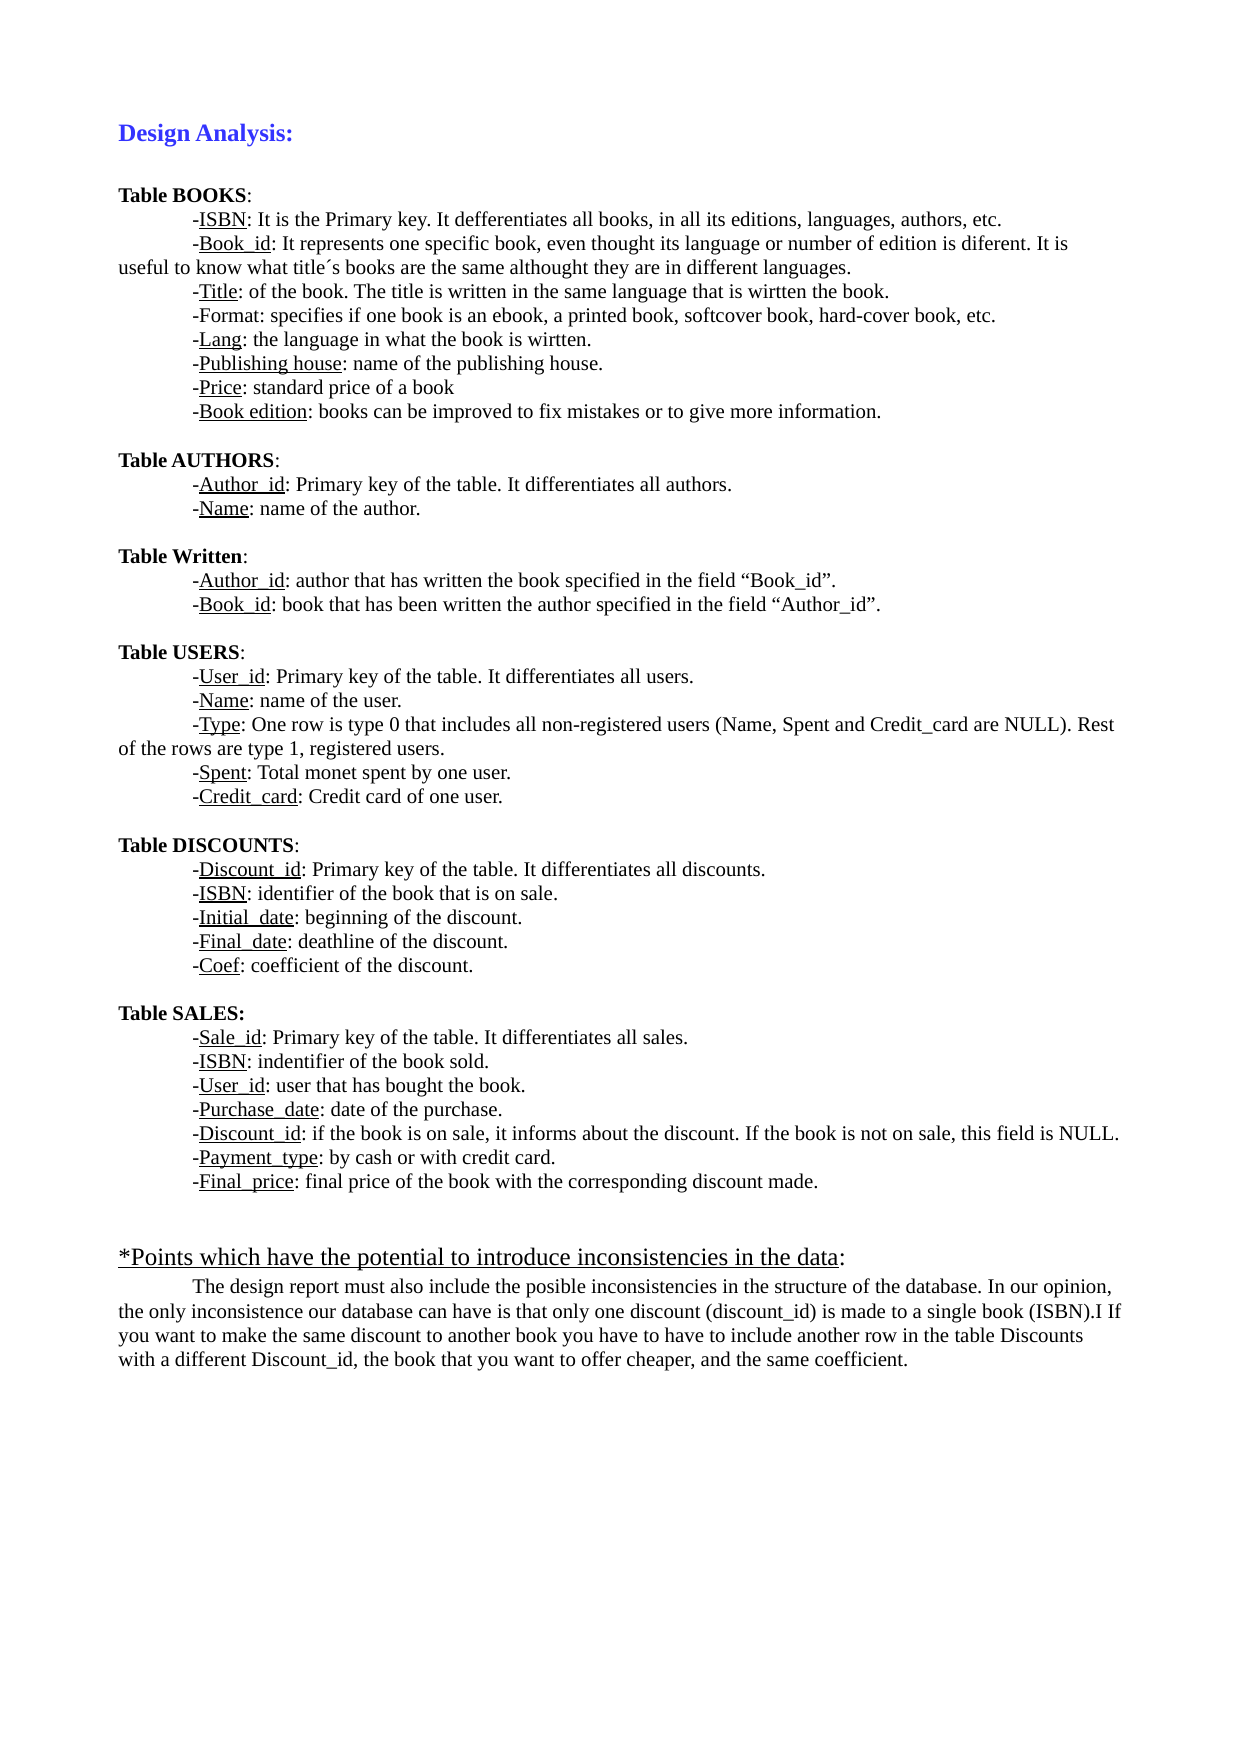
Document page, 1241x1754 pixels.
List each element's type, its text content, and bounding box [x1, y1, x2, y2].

text -Discount_id: if the book is on sale, it informs about the discount. If the book is not on sale, this field is NULL. [118, 1121, 1122, 1145]
text -Author_id: Primary key of the table. It differentiates all authors. [118, 472, 1122, 496]
text -Title: of the book. The title is written in the same language that is wirtten the book. [118, 279, 1122, 303]
text -Book edition: books can be improved to fix mistakes or to give more information. [118, 399, 1122, 423]
text -User_id: user that has bought the book. [118, 1073, 1122, 1097]
text -User_id: Primary key of the table. It differentiates all users. [118, 664, 1122, 688]
text -Credit_card: Credit card of one user. [118, 784, 1122, 808]
text Table Written: [118, 544, 1122, 568]
text -ISBN: identifier of the book that is on sale. [118, 881, 1122, 905]
text Table SALES: [118, 1001, 1122, 1025]
text -Name: name of the user. [118, 688, 1122, 712]
text -Price: standard price of a book [118, 375, 1122, 399]
text -ISBN: indentifier of the book sold. [118, 1049, 1122, 1073]
text -Coef: coefficient of the discount. [118, 953, 1122, 977]
text -Spent: Total monet spent by one user. [118, 760, 1122, 784]
text -Format: specifies if one book is an ebook, a printed book, softcover book, hard-cover book, etc. [118, 303, 1122, 327]
text -Discount_id: Primary key of the table. It differentiates all discounts. [118, 857, 1122, 881]
text Table BOOKS: [118, 183, 1122, 207]
text -Name: name of the author. [118, 496, 1122, 520]
text -ISBN: It is the Primary key. It defferentiates all books, in all its editions, languages, authors, etc. [118, 207, 1122, 231]
text -Book_id: It represents one specific book, even thought its language or number of edition is diferent. It is useful to know what title´s books are the same althought they are in different languages. [118, 231, 1122, 279]
text -Final_date: deathline of the discount. [118, 929, 1122, 953]
text Table AUTHORS: [118, 447, 1122, 472]
text -Type: One row is type 0 that includes all non-registered users (Name, Spent and Credit_card are NULL). Rest of the rows are type 1, registered users. [118, 712, 1122, 760]
text -Author_id: author that has written the book specified in the field “Book_id”. [118, 568, 1122, 592]
text -Lang: the language in what the book is wirtten. [118, 327, 1122, 351]
text -Initial_date: beginning of the discount. [118, 905, 1122, 929]
text The design report must also include the posible inconsistencies in the structure of the database. In our opinion, the only inconsistence our database can have is that only one discount (discount_id) is made to a single book (ISBN).I If you want to make the same discount to another book you have to have to include another row in the table Discounts with a different Discount_id, the book that you want to offer cheaper, and the same coefficient. [118, 1270, 1122, 1371]
text Design Analysis: [118, 118, 1122, 147]
text -Book_id: book that has been written the author specified in the field “Author_id”. [118, 592, 1122, 616]
text -Payment_type: by cash or with credit card. [118, 1145, 1122, 1169]
text -Final_price: final price of the book with the corresponding discount made. [118, 1169, 1122, 1193]
text -Publishing house: name of the publishing house. [118, 351, 1122, 375]
text -Sale_id: Primary key of the table. It differentiates all sales. [118, 1025, 1122, 1049]
text *Points which have the potential to introduce inconsistencies in the data: [118, 1242, 1122, 1270]
text -Purchase_date: date of the purchase. [118, 1097, 1122, 1121]
text Table DISCOUNTS: [118, 832, 1122, 857]
text Table USERS: [118, 640, 1122, 664]
